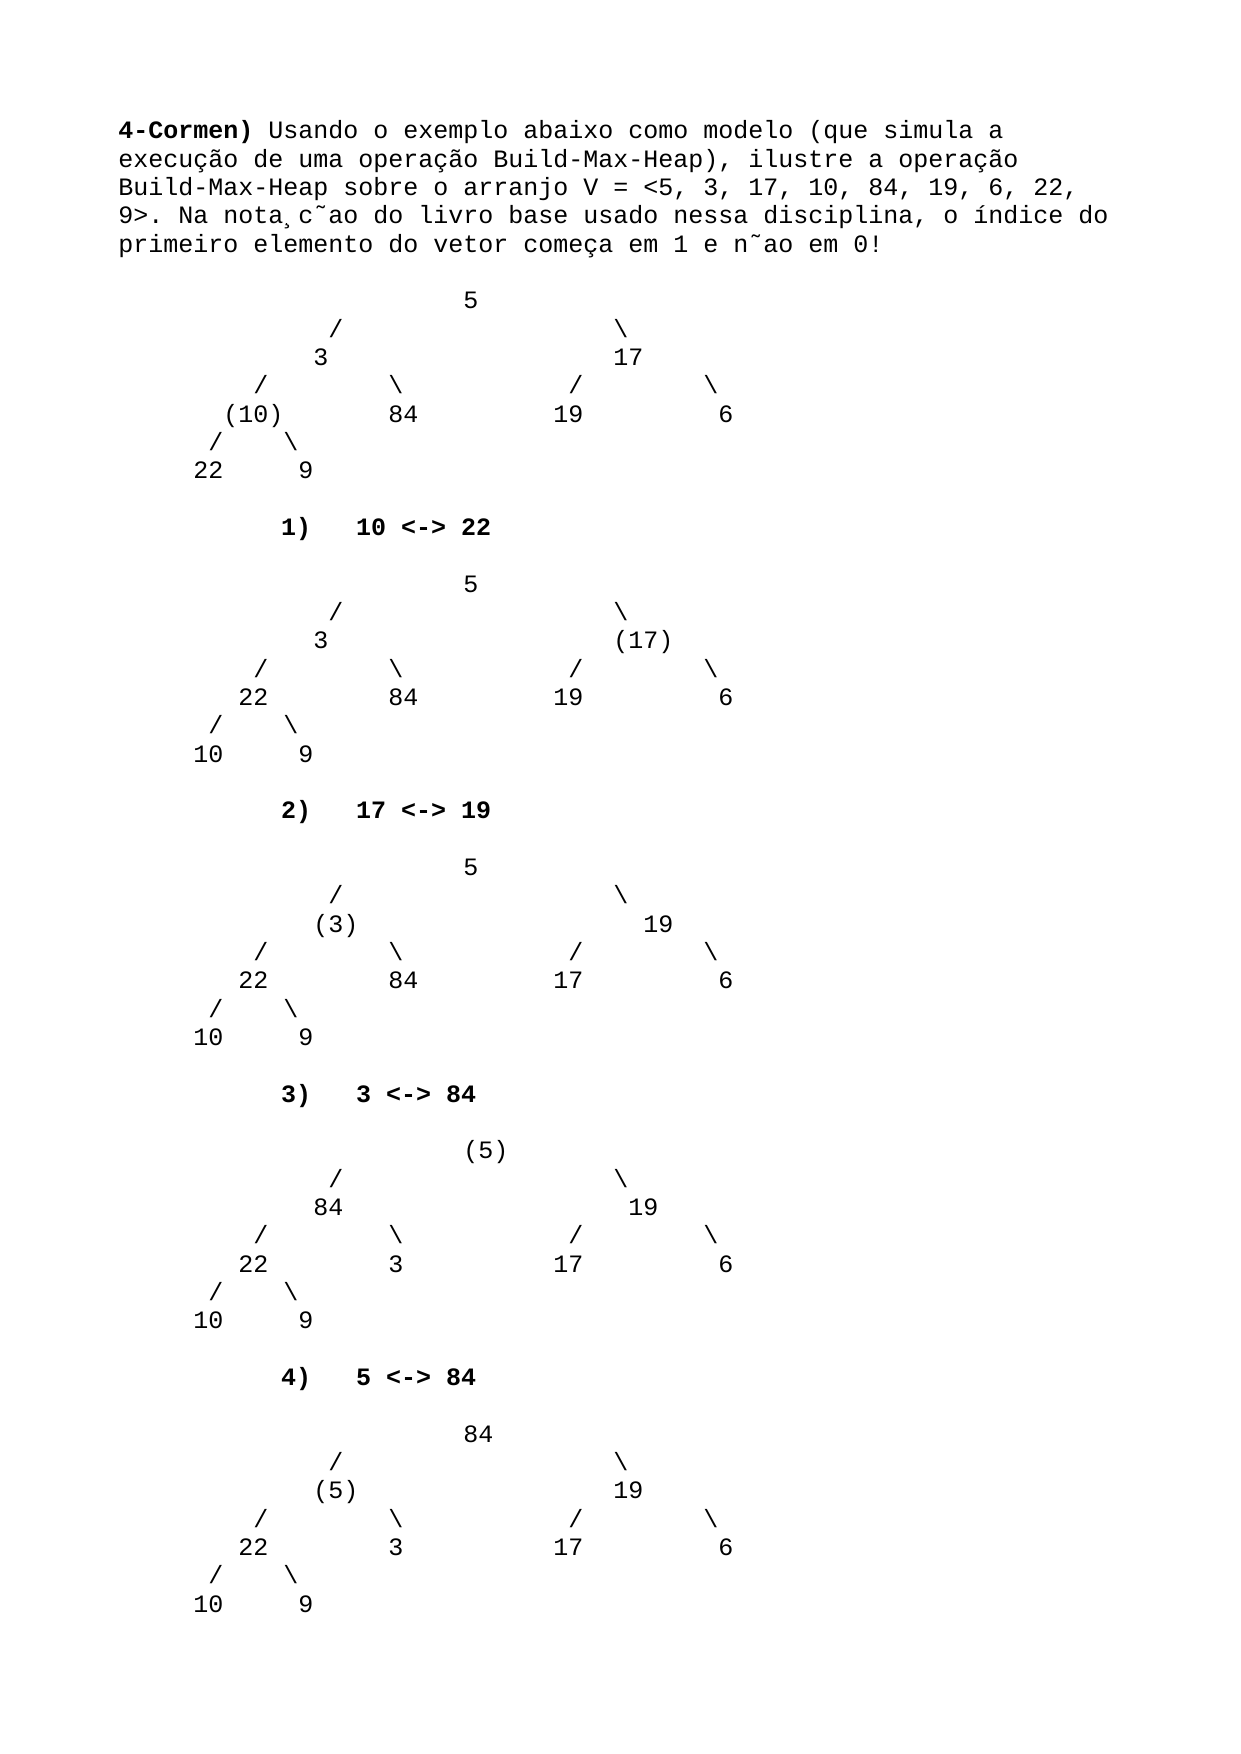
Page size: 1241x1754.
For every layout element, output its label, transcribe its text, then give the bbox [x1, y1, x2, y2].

text 10 9 [118, 1591, 1122, 1620]
text 22 9 [118, 458, 1122, 486]
text (3) 19 [118, 911, 1122, 940]
text (5) 19 [118, 1478, 1122, 1506]
text / \ [118, 1280, 1122, 1308]
text / \ [118, 600, 1122, 628]
text / \ / \ [118, 373, 1122, 401]
text 10 9 [118, 741, 1122, 770]
text 22 3 17 6 [118, 1535, 1122, 1563]
text / \ [118, 1166, 1122, 1195]
text / \ / \ [118, 1506, 1122, 1535]
text / \ / \ [118, 1223, 1122, 1251]
text (5) [118, 1138, 1122, 1166]
text 3 (17) [118, 628, 1122, 656]
text 5 [118, 288, 1122, 316]
text / \ [118, 316, 1122, 345]
text / \ [118, 1563, 1122, 1591]
text / \ / \ [118, 940, 1122, 968]
text 4) 5 <-> 84 [118, 1365, 1122, 1393]
text 5 [118, 855, 1122, 883]
text 22 84 19 6 [118, 685, 1122, 713]
text / \ [118, 883, 1122, 911]
text / \ [118, 713, 1122, 741]
text 2) 17 <-> 19 [118, 798, 1122, 826]
text 10 9 [118, 1025, 1122, 1053]
text 10 9 [118, 1308, 1122, 1336]
text / \ [118, 996, 1122, 1025]
text 3 17 [118, 345, 1122, 373]
text 22 3 17 6 [118, 1251, 1122, 1280]
text 84 19 [118, 1195, 1122, 1223]
text 5 [118, 571, 1122, 600]
text / \ / \ [118, 656, 1122, 685]
text 4-Cormen) Usando o exemplo abaixo como modelo (que simula a execução de uma operação Build-Max-Heap), ilustre a operação Build-Max-Heap sobre o arranjo V = <5, 3, 17, 10, 84, 19, 6, 22, 9>. Na nota¸c˜ao do livro base usado nessa disciplina, o índice do primeiro elemento do vetor começa em 1 e n˜ao em 0! [118, 118, 1122, 260]
text (10) 84 19 6 [118, 401, 1122, 430]
text 84 [118, 1421, 1122, 1450]
text 1) 10 <-> 22 [118, 515, 1122, 543]
text 22 84 17 6 [118, 968, 1122, 996]
text / \ [118, 430, 1122, 458]
text 3) 3 <-> 84 [118, 1081, 1122, 1110]
text / \ [118, 1450, 1122, 1478]
